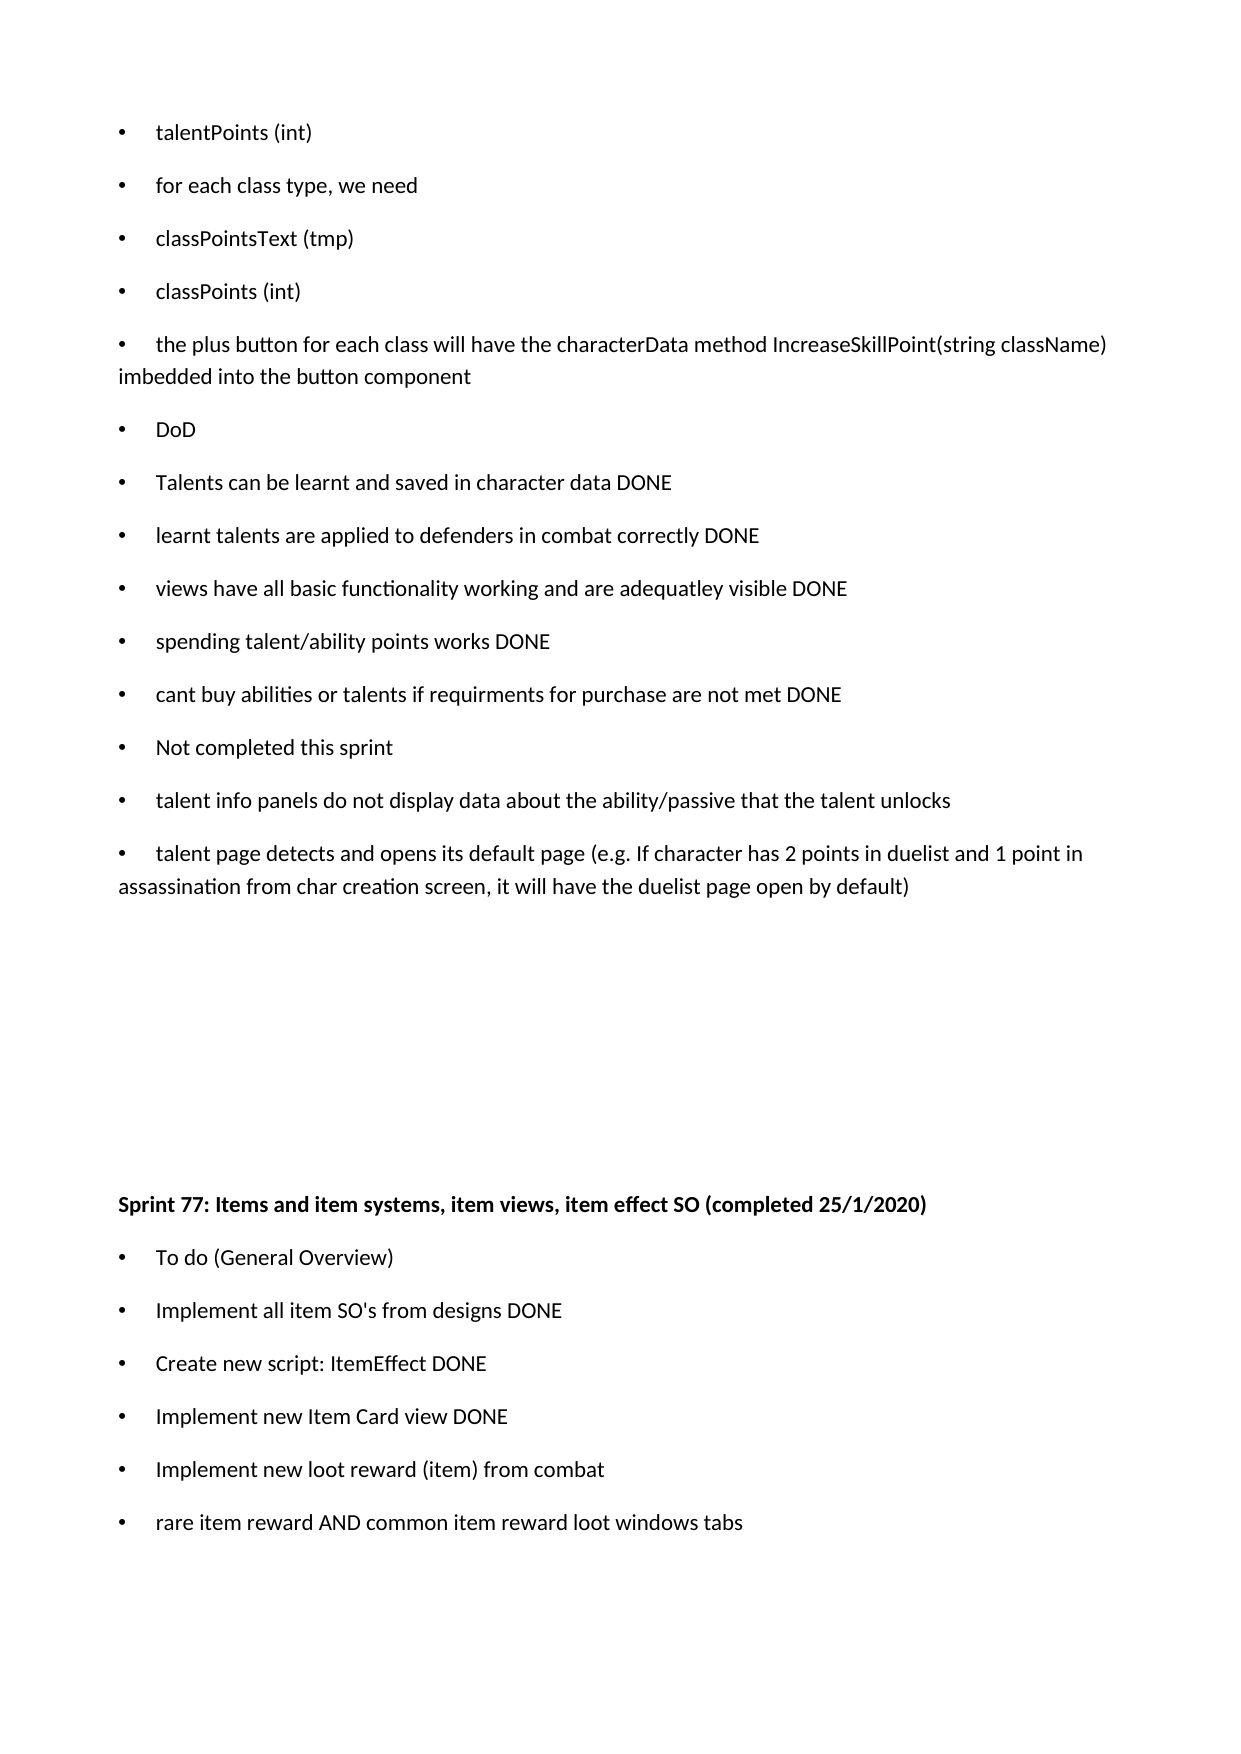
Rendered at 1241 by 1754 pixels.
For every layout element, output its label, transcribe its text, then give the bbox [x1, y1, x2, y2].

list DoD [81, 415, 1122, 443]
list Talents can be learnt and saved in character data DONE [81, 468, 1122, 496]
list classPoints (int) [81, 277, 1122, 305]
list Implement new loot reward (item) from combat [81, 1455, 1122, 1483]
list talentPoints (int) [81, 118, 1122, 146]
list for each class type, we need [81, 171, 1122, 199]
list cant buy abilities or talents if requirments for purchase are not met DONE [81, 681, 1122, 708]
list learnt talents are applied to defenders in combat correctly DONE [81, 521, 1122, 549]
list Implement all item SO's from designs DONE [81, 1296, 1122, 1324]
list the plus button for each class will have the characterData method IncreaseSkillPoint(string className) imbedded into the button component [81, 330, 1122, 390]
list talent info panels do not display data about the ability/passive that the talent unlocks [81, 787, 1122, 814]
list spending talent/ability points works DONE [81, 627, 1122, 656]
list To do (General Overview) [81, 1243, 1122, 1271]
list Create new script: ItemEffect DONE [81, 1349, 1122, 1377]
list Implement new Item Card view DONE [81, 1402, 1122, 1430]
list rare item reward AND common item reward loot windows tabs [81, 1508, 1122, 1536]
list classPointsText (tmp) [81, 224, 1122, 252]
list views have all basic functionality working and are adequatley visible DONE [81, 574, 1122, 602]
text Sprint 77: Items and item systems, item views, item effect SO (completed 25/1/2020) [118, 1190, 1122, 1218]
list talent page detects and opens its default page (e.g. If character has 2 points in duelist and 1 point in assassination from char creation screen, it will have the duelist page open by default) [81, 839, 1122, 900]
list Not completed this sprint [81, 733, 1122, 762]
